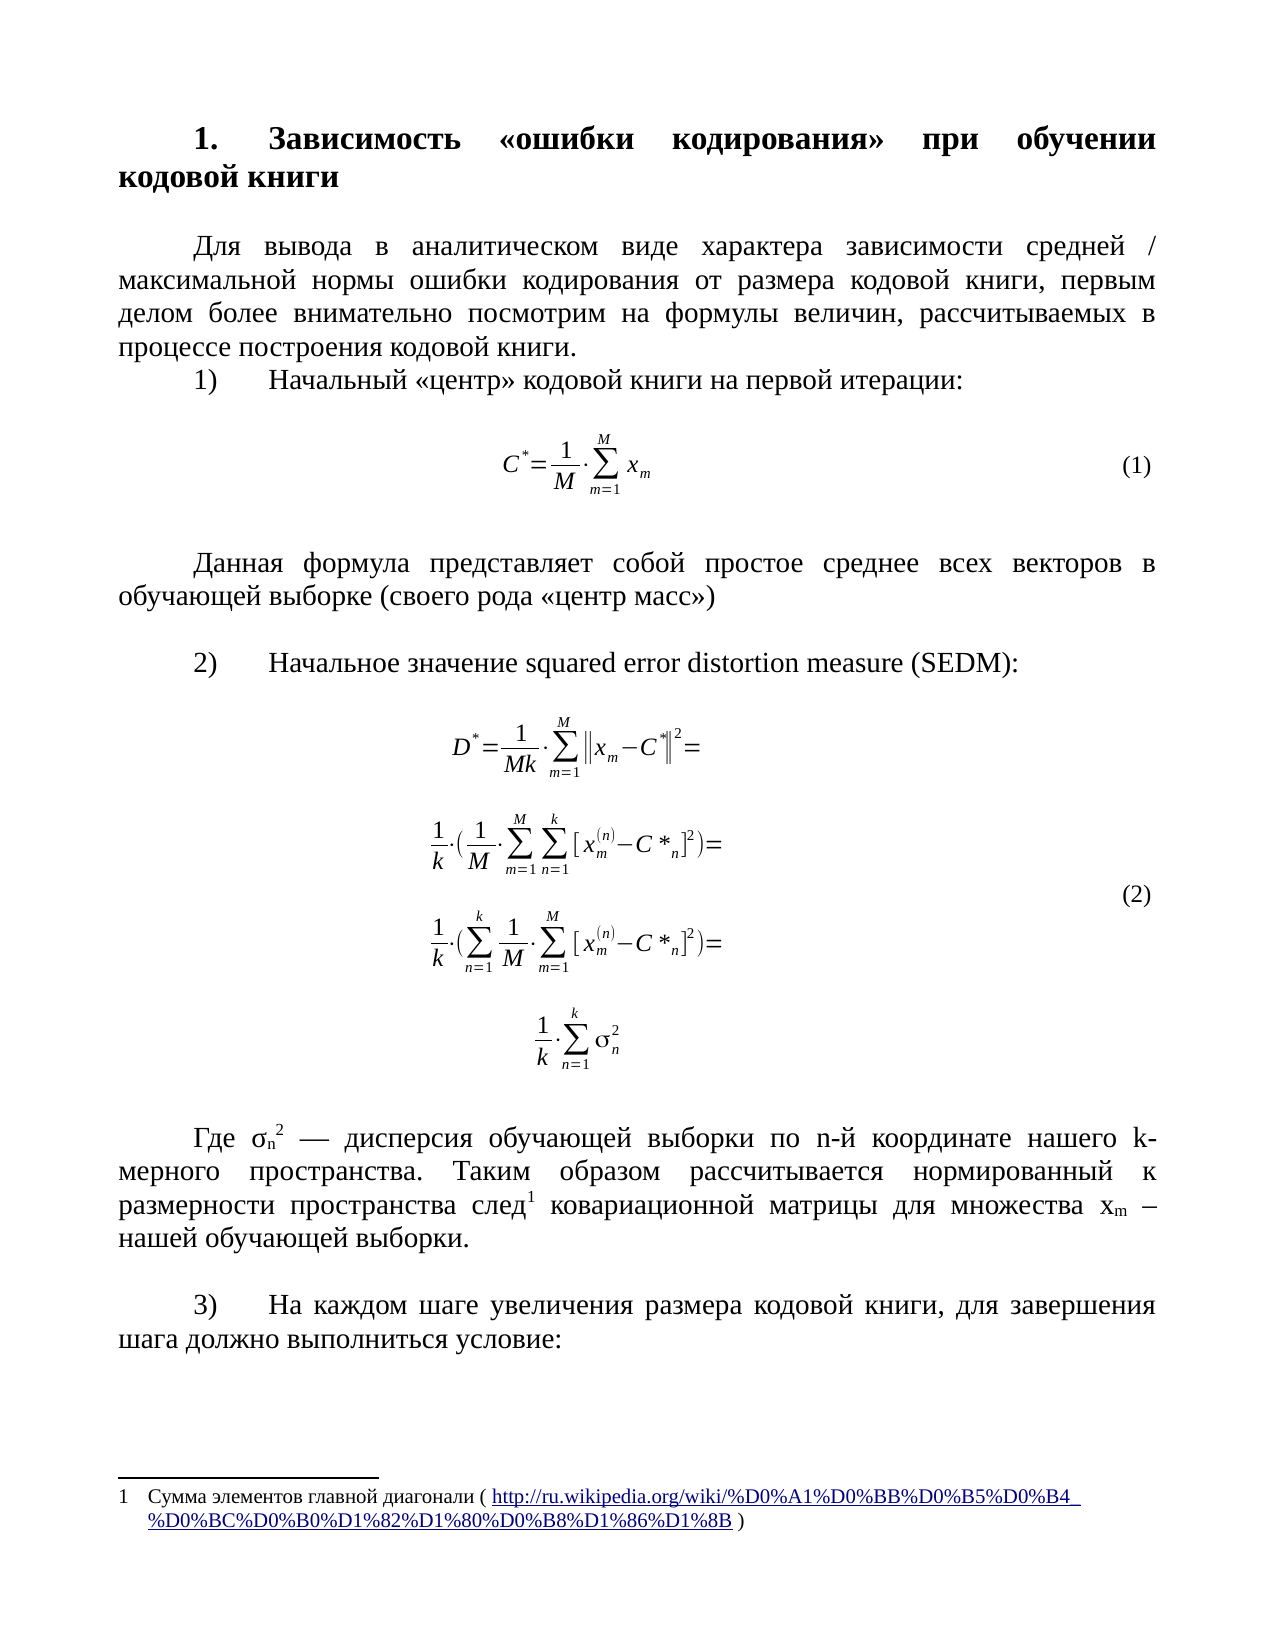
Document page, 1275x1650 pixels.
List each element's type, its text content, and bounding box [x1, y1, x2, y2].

table_header (1) [1041, 425, 1157, 516]
table_header (2) [1041, 708, 1157, 1091]
text Для вывода в аналитическом виде характера зависимости средней / максимальной нормы ошибки кодирования от размера кодовой книги, первым делом более внимательно посмотрим на формулы величин, рассчитываемых в процессе построения кодовой книги. [118, 228, 1157, 362]
list Зависимость «ошибки кодирования» при обучении кодовой книги [118, 118, 1157, 195]
list Начальное значение squared error distortion measure (SEDM): [118, 645, 1157, 679]
text Где σn2 — дисперсия обучающей выборки по n-й координате нашего k-мерного пространства. Таким образом рассчитывается нормированный к размерности пространства след ковариационной матрицы для множества xm – нашей обучающей выборки. [118, 1120, 1157, 1254]
text Данная формула представляет собой простое среднее всех векторов в обучающей выборке (своего рода «центр масс») [118, 545, 1157, 612]
list На каждом шаге увеличения размера кодовой книги, для завершения шага должно выполниться условие: [118, 1287, 1157, 1354]
table_header [118, 425, 1041, 516]
table_header [118, 708, 1041, 1091]
text Сумма элементов главной диагонали ( http://ru.wikipedia.org/wiki/%D0%A1%D0%BB%D0%B5%D0%B4_%D0%BC%D0%B0%D1%82%D1%80%D0%B8%D1%86%D1%8B ) [118, 1484, 1157, 1532]
list Начальный «центр» кодовой книги на первой итерации: [118, 362, 1157, 396]
